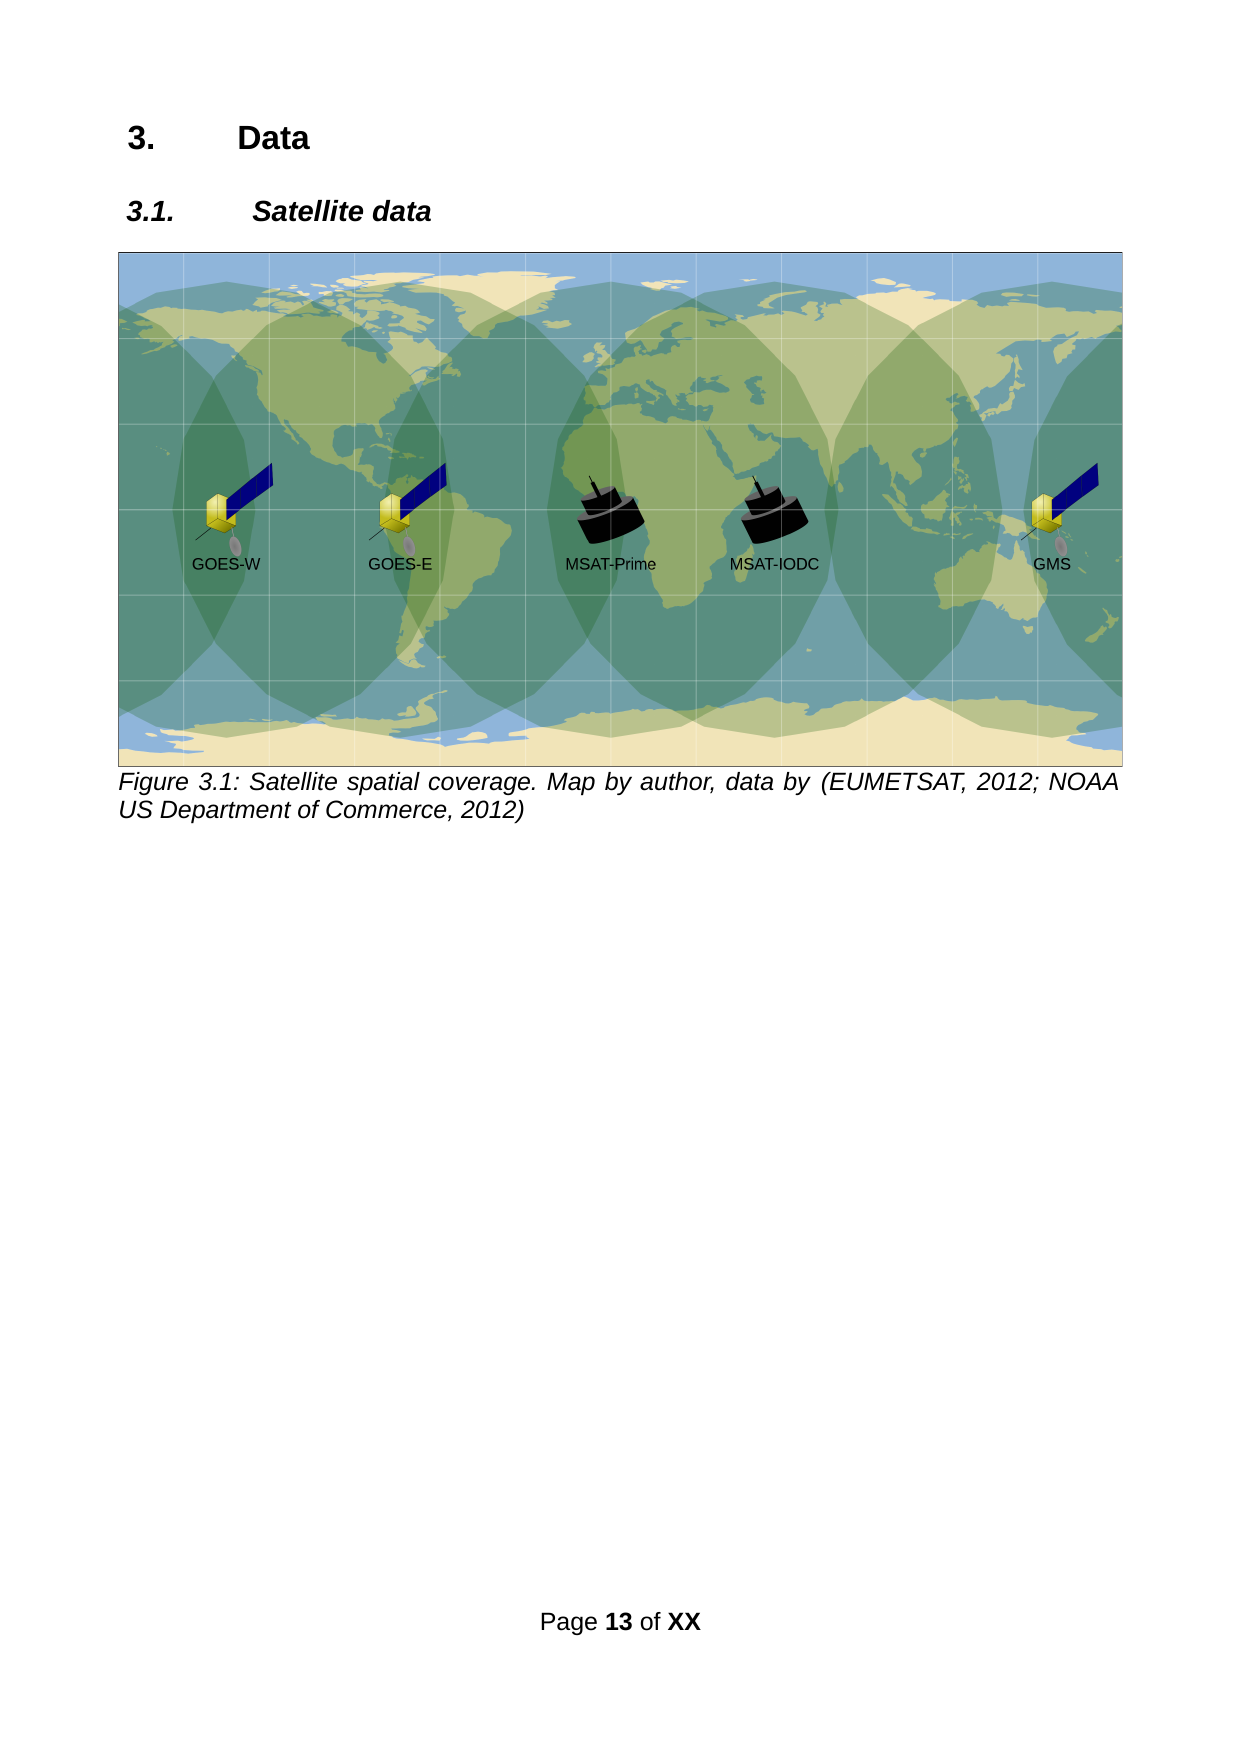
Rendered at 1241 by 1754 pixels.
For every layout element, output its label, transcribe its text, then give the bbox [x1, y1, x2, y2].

picture [118, 252, 1123, 767]
text Figure 3.1: Satellite spatial coverage. Map by author, data by (EUMETSAT, 2012; NOAA US Department of Commerce, 2012) [118, 767, 1122, 824]
subtitle Data [118, 118, 1122, 157]
subtitle Satellite data [118, 194, 1122, 228]
